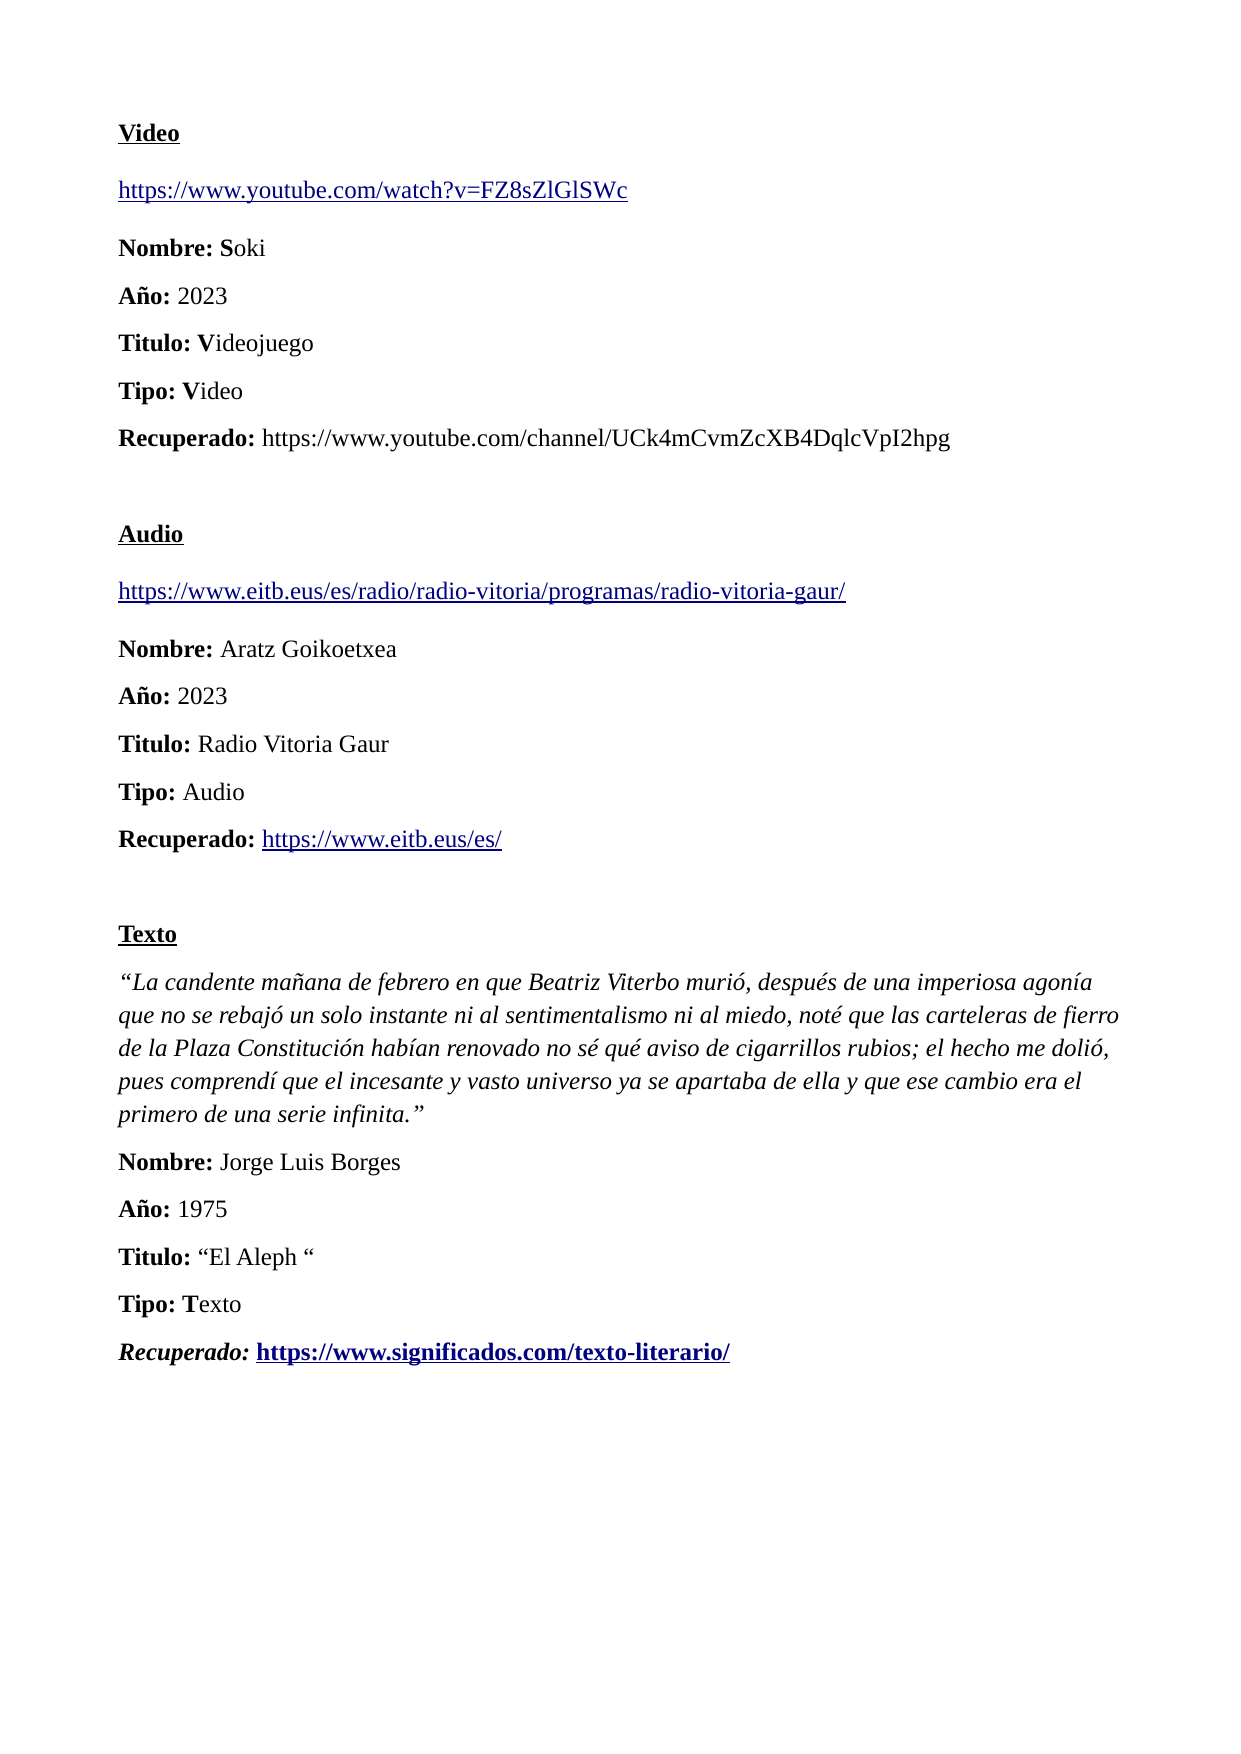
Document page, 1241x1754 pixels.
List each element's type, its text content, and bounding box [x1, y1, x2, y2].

text Año: 2023 [118, 681, 1122, 710]
text Año: 2023 [118, 281, 1122, 309]
text https://www.youtube.com/watch?v=FZ8sZlGlSWc [118, 176, 1122, 204]
text Recuperado: https://www.significados.com/texto-literario/ [118, 1337, 1122, 1366]
text Recuperado: https://www.youtube.com/channel/UCk4mCvmZcXB4DqlcVpI2hpg [118, 423, 1122, 452]
text “La candente mañana de febrero en que Beatriz Viterbo murió, después de una imperiosa agonía que no se rebajó un solo instante ni al sentimentalismo ni al miedo, noté que las carteleras de fierro de la Plaza Constitución habían renovado no sé qué aviso de cigarrillos rubios; el hecho me dolió, pues comprendí que el incesante y vasto universo ya se apartaba de ella y que ese cambio era el primero de una serie infinita.” [118, 967, 1122, 1128]
text Nombre: Aratz Goikoetxea [118, 634, 1122, 662]
text Audio [118, 519, 1122, 547]
text Titulo: Radio Vitoria Gaur [118, 729, 1122, 758]
text Tipo: Audio [118, 777, 1122, 805]
text Texto [118, 919, 1122, 948]
text Video [118, 118, 1122, 147]
text Nombre: Soki [118, 233, 1122, 262]
text Tipo: Texto [118, 1289, 1122, 1318]
text Nombre: Jorge Luis Borges [118, 1147, 1122, 1175]
text Año: 1975 [118, 1194, 1122, 1223]
text Recuperado: https://www.eitb.eus/es/ [118, 824, 1122, 853]
text https://www.eitb.eus/es/radio/radio-vitoria/programas/radio-vitoria-gaur/ [118, 576, 1122, 605]
text Tipo: Video [118, 376, 1122, 405]
text Titulo: “El Aleph “ [118, 1242, 1122, 1271]
text Titulo: Videojuego [118, 328, 1122, 357]
